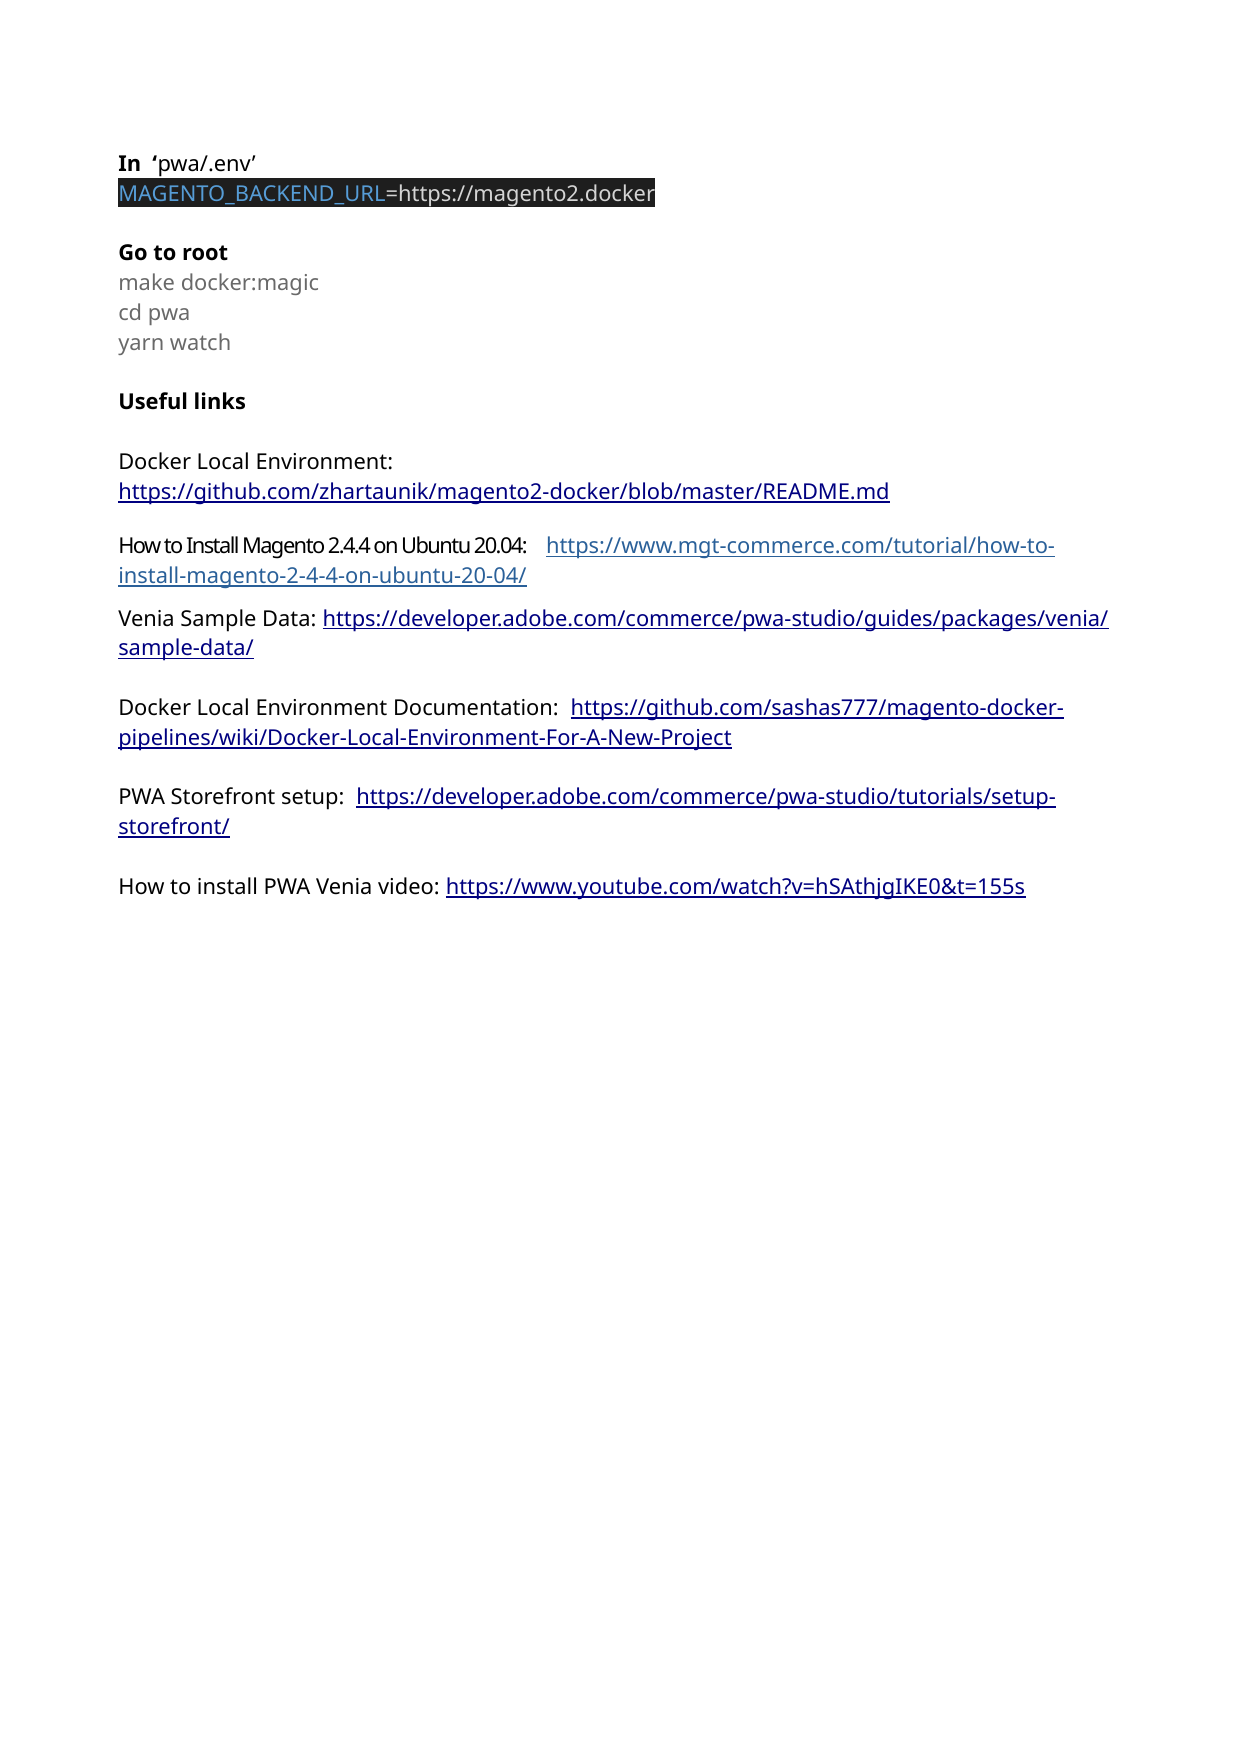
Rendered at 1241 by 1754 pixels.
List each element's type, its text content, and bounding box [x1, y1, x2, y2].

text Useful links [118, 386, 1122, 416]
text Venia Sample Data: https://developer.adobe.com/commerce/pwa-studio/guides/packages/venia/sample-data/ [118, 602, 1122, 662]
text PWA Storefront setup: https://developer.adobe.com/commerce/pwa-studio/tutorials/setup-storefront/ [118, 781, 1122, 841]
text Docker Local Environment Documentation: https://github.com/sashas777/magento-docker-pipelines/wiki/Docker-Local-Environment-For-A-New-Project [118, 692, 1122, 751]
text In ‘pwa/.env’ [118, 148, 1122, 178]
text cd pwa [118, 297, 1122, 327]
text MAGENTO_BACKEND_URL=https://magento2.docker [118, 178, 1122, 207]
text Docker Local Environment: https://github.com/zhartaunik/magento2-docker/blob/master/README.md [118, 446, 1122, 505]
text yarn watch [118, 327, 1122, 356]
text make docker:magic [118, 267, 1122, 297]
subtitle How to Install Magento 2.4.4 on Ubuntu 20.04: https://www.mgt-commerce.com/tutorial/how-to-install-magento-2-4-4-on-ubuntu-20-04/ [118, 530, 1122, 590]
text How to install PWA Venia video: https://www.youtube.com/watch?v=hSAthjgIKE0&t=155s [118, 871, 1122, 900]
text Go to root [118, 237, 1122, 267]
